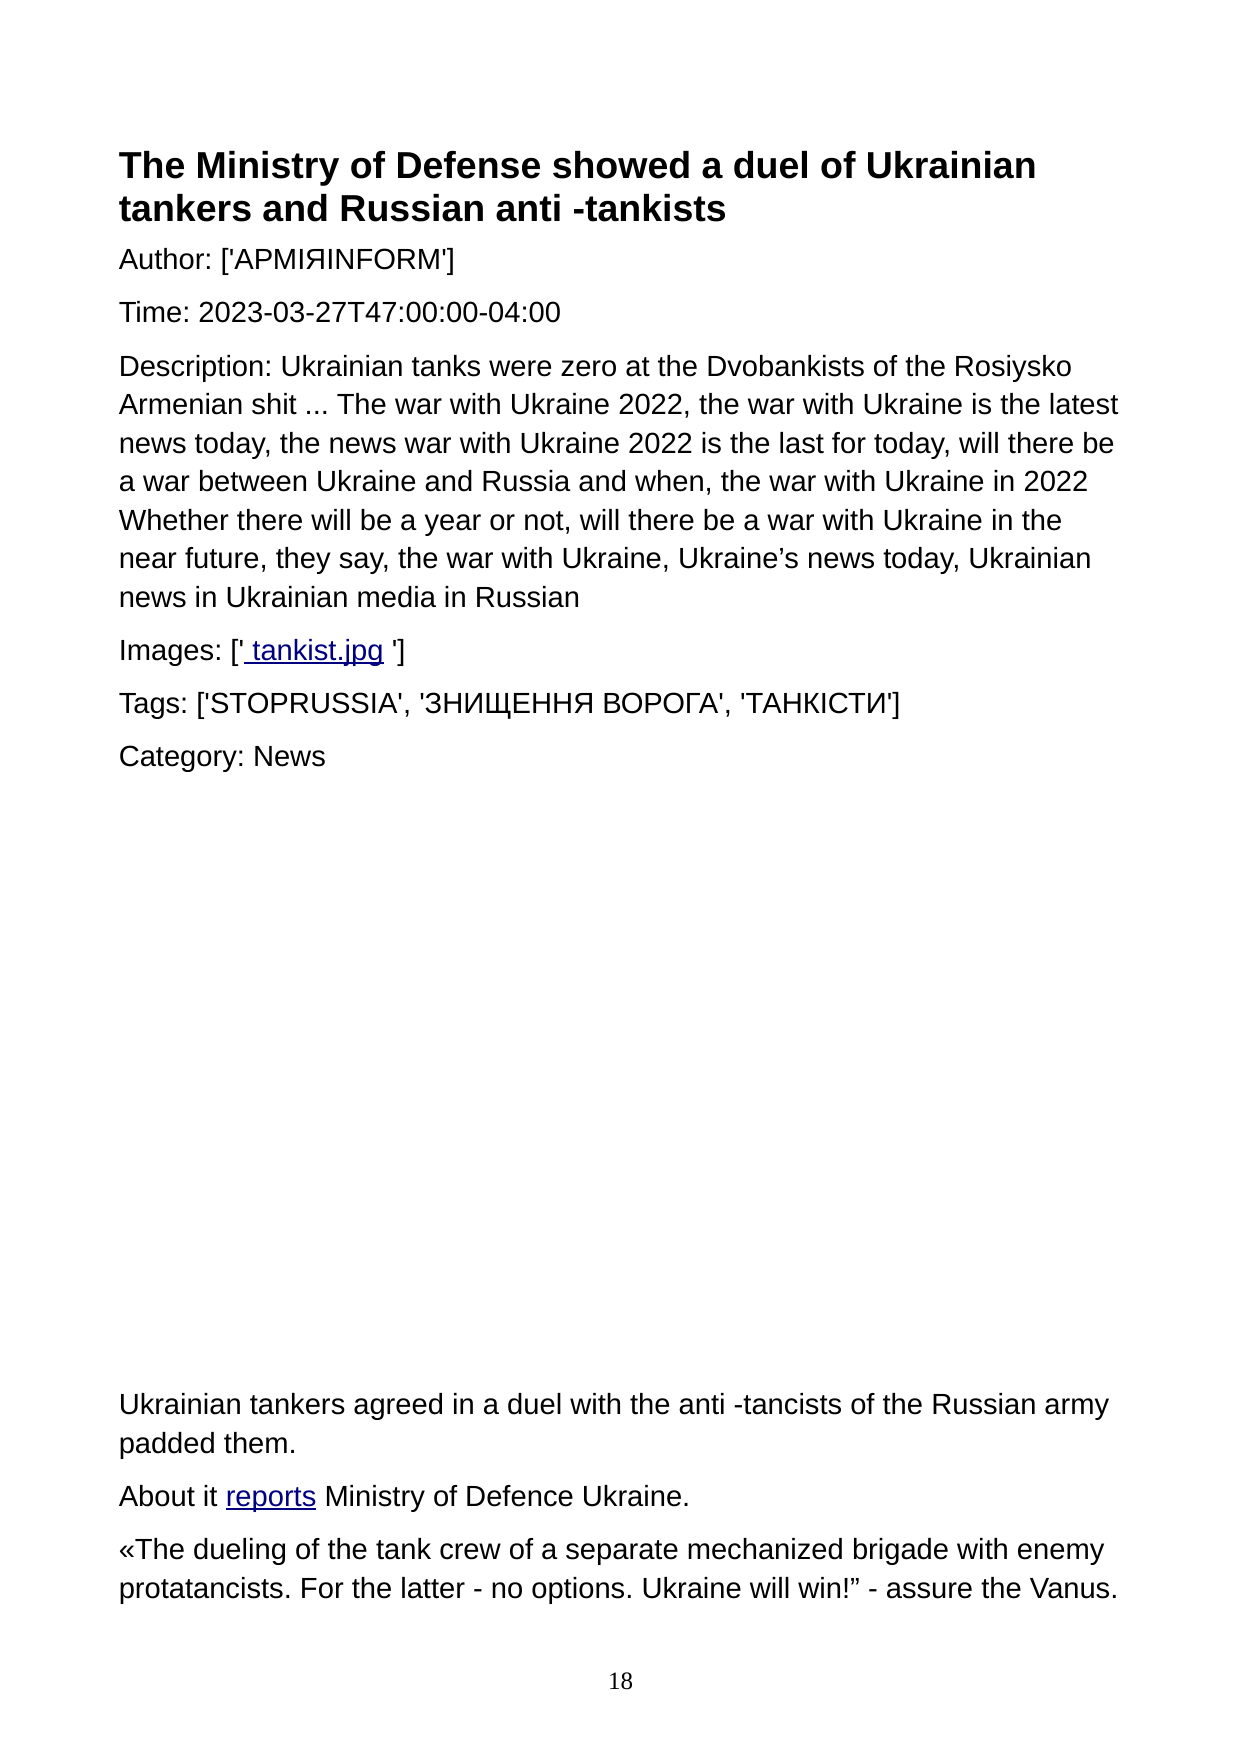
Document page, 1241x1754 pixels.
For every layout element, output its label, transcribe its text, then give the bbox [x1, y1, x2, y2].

text Description: Ukrainian tanks were zero at the Dvobankists of the Rosiysko Armenian shit ... The war with Ukraine 2022, the war with Ukraine is the latest news today, the news war with Ukraine 2022 is the last for today, will there be a war between Ukraine and Russia and when, the war with Ukraine in 2022 Whether there will be a year or not, will there be a war with Ukraine in the near future, they say, the war with Ukraine, Ukraine’s news today, Ukrainian news in Ukrainian media in Russian [118, 348, 1122, 613]
text Category: News [118, 739, 1122, 773]
text Tags: ['STOPRUSSIA', 'ЗНИЩЕННЯ ВОРОГА', 'ТАНКІСТИ'] [118, 686, 1122, 719]
text Ukrainian tankers agreed in a duel with the anti -tancists of the Russian army padded them. [118, 792, 1122, 1459]
text Author: ['АРМІЯINFORM'] [118, 242, 1122, 276]
text Images: [' tankist.jpg '] [118, 633, 1122, 666]
text «The dueling of the tank crew of a separate mechanized brigade with enemy protatancists. For the latter - no options. Ukraine will win!” - assure the Vanus. [118, 1532, 1122, 1604]
subtitle The Ministry of Defense showed a duel of Ukrainian tankers and Russian anti -tankists [118, 143, 1122, 230]
text About it reports Ministry of Defence Ukraine. [118, 1479, 1122, 1513]
text Time: 2023-03-27T47:00:00-04:00 [118, 295, 1122, 329]
